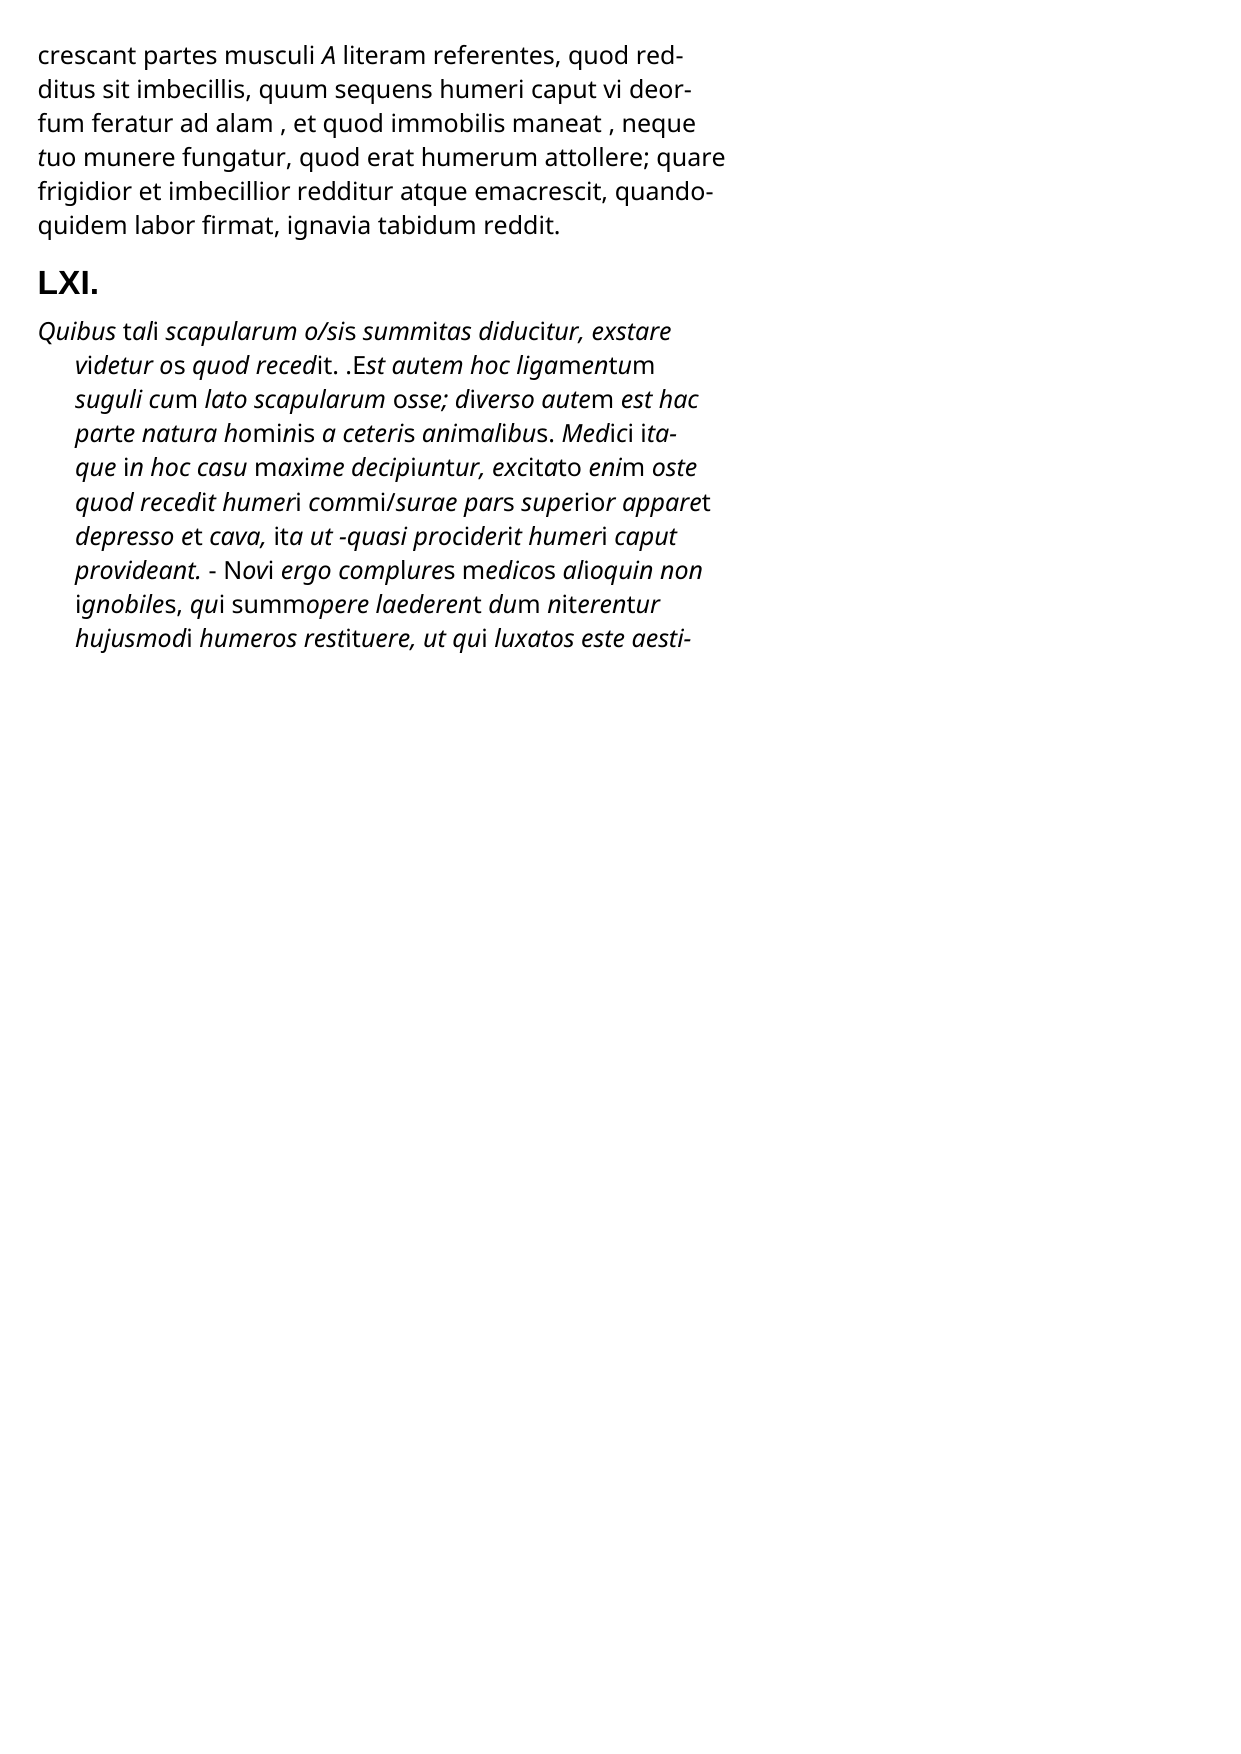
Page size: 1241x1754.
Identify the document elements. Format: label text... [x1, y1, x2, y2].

text Quibus tali scapularum o/sis summitas diducitur, exstare videtur os quod recedit. .Est autem hoc ligamentum suguli cum lato scapularum osse; diverso autem est hac parte natura hominis a ceteris animalibus. Medici ita- que in hoc casu maxime decipiuntur, excitato enim oste quod recedit humeri commi/surae pars superior apparet depresso et cava, ita ut -quasi prociderit humeri caput provideant. - Novi ergo complures medicos alioquin non ignobiles, qui summopere laederent dum niterentur hujusmodi humeros restituere, ut qui luxatos este aesti- [37, 314, 1203, 654]
text crescant partes musculi A literam referentes, quod red- ditus sit imbecillis, quum sequens humeri caput vi deor- fum feratur ad alam , et quod immobilis maneat , neque tuo munere fungatur, quod erat humerum attollere; quare frigidior et imbecillior redditur atque emacrescit, quando- quidem labor firmat, ignavia tabidum reddit. [37, 37, 1203, 242]
subtitle LXI. [37, 263, 1203, 301]
